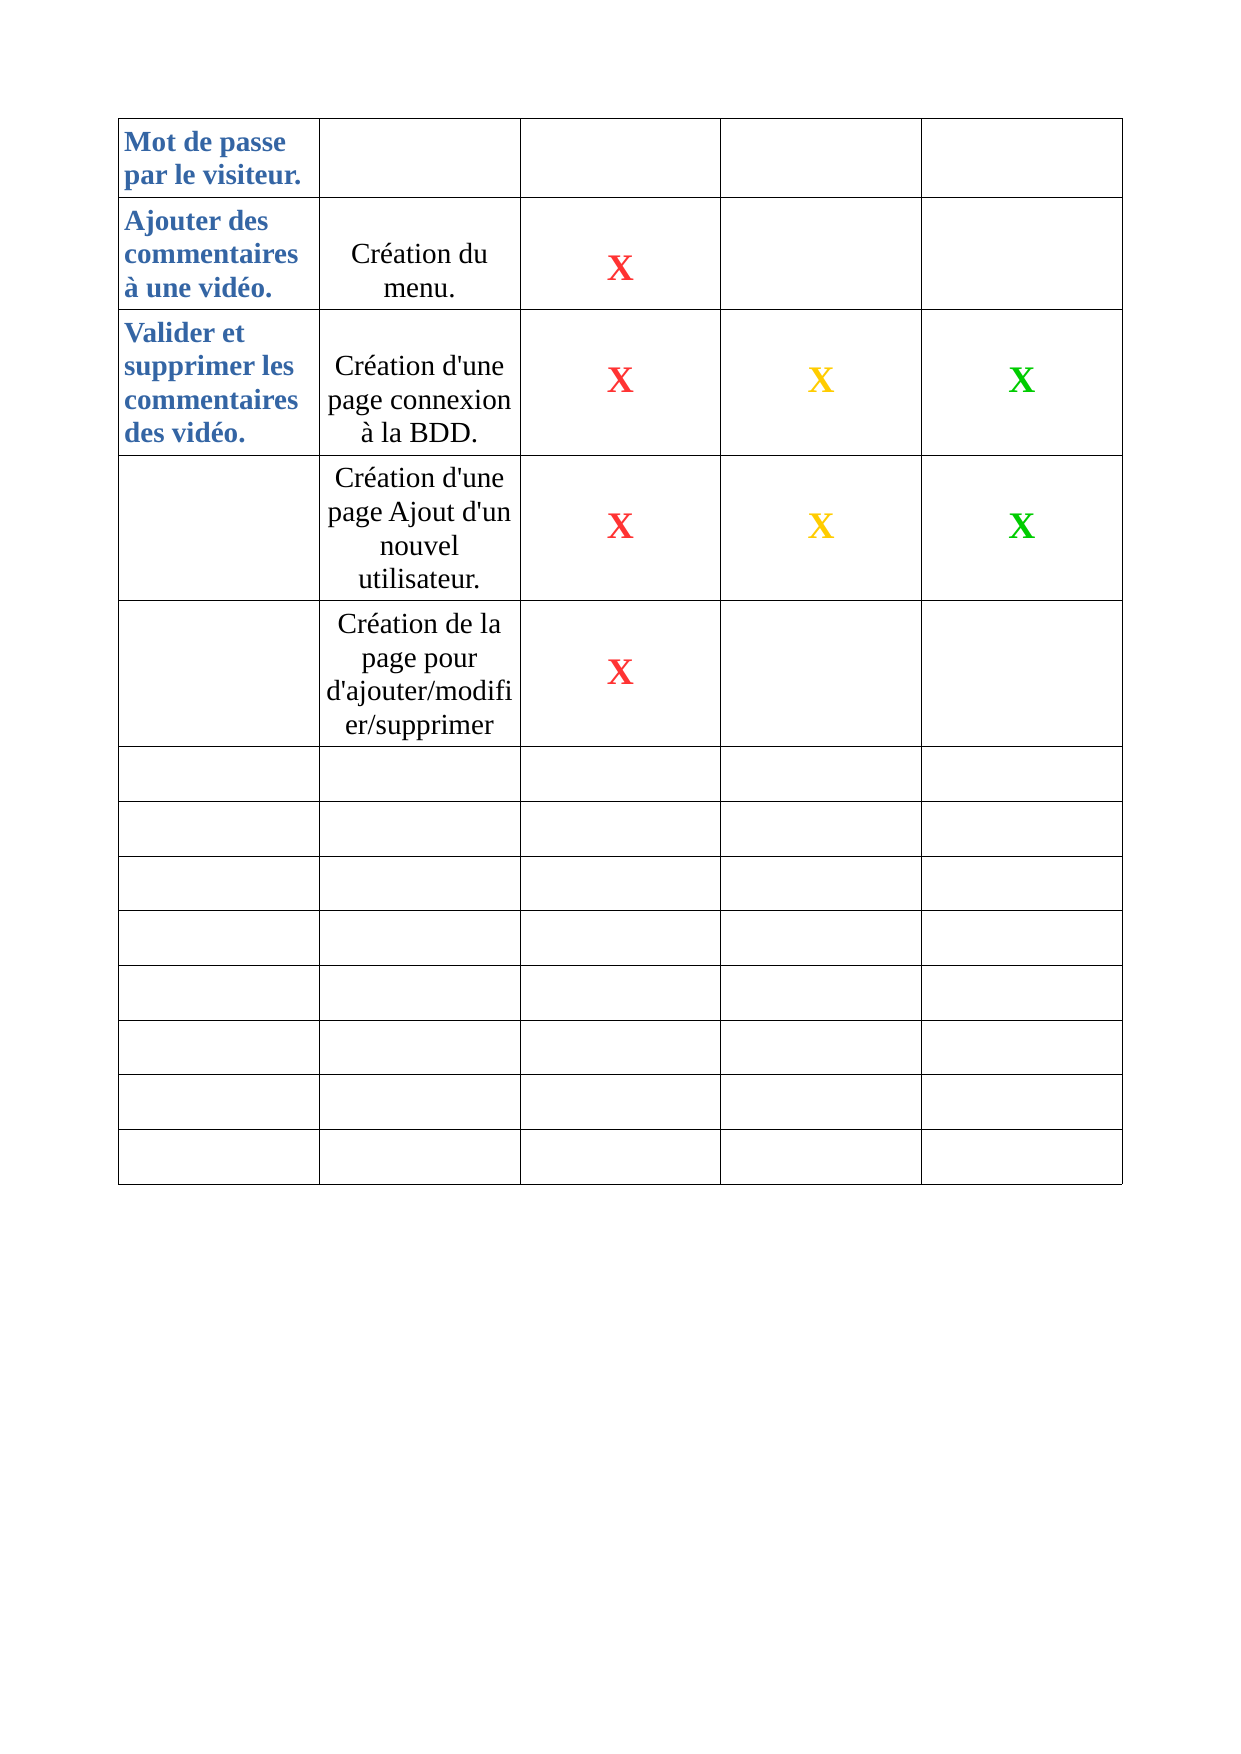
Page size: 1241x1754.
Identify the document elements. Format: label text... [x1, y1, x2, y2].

table_cell [119, 601, 319, 746]
table_cell [320, 857, 520, 910]
table_cell [119, 857, 319, 910]
table_cell X [521, 456, 720, 600]
table_cell X [721, 456, 921, 600]
table_cell [922, 1021, 1122, 1074]
table_cell [521, 747, 720, 801]
table_cell [320, 1075, 520, 1129]
table_cell X [922, 310, 1122, 455]
table_cell [521, 1021, 720, 1074]
table_cell X [521, 198, 720, 309]
table_cell [721, 601, 921, 746]
table_cell [721, 911, 921, 965]
table_cell [119, 1130, 319, 1184]
table_cell [521, 1075, 720, 1129]
table_cell [521, 1130, 720, 1184]
table_cell [922, 119, 1122, 197]
table_cell [721, 198, 921, 309]
table_cell [521, 802, 720, 856]
table_cell [721, 1130, 921, 1184]
table_cell [922, 601, 1122, 746]
table_cell [119, 1021, 319, 1074]
table_cell [521, 857, 720, 910]
table_cell [721, 1075, 921, 1129]
table_cell [721, 966, 921, 1019]
table_cell [922, 857, 1122, 910]
table_cell Valider et supprimer les commentaires des vidéo. [119, 310, 319, 455]
table_cell [521, 966, 720, 1019]
table_cell Création du menu. [320, 198, 520, 309]
table_cell Création d'une page connexion à la BDD. [320, 310, 520, 455]
table_cell [922, 747, 1122, 801]
table_cell [922, 198, 1122, 309]
table_cell Ajouter des commentaires à une vidéo. [119, 198, 319, 309]
table_cell X [521, 310, 720, 455]
table_cell [922, 1075, 1122, 1129]
table_cell [320, 1130, 520, 1184]
table_cell [521, 119, 720, 197]
table_cell Création d'une page Ajout d'un nouvel utilisateur. [320, 456, 520, 600]
table_cell [119, 747, 319, 801]
table_cell [119, 802, 319, 856]
table_cell [119, 456, 319, 600]
table_cell [320, 119, 520, 197]
table_cell [721, 857, 921, 910]
table_cell [721, 119, 921, 197]
table_cell [320, 911, 520, 965]
table_cell [119, 911, 319, 965]
table_cell [320, 747, 520, 801]
table_cell [521, 911, 720, 965]
table_cell [119, 1075, 319, 1129]
table_cell Mot de passe par le visiteur. [119, 119, 319, 197]
table_cell [320, 802, 520, 856]
table_cell Création de la page pour d'ajouter/modifier/supprimer [320, 601, 520, 746]
table_cell [721, 802, 921, 856]
table_cell [922, 911, 1122, 965]
table_cell [320, 1021, 520, 1074]
table_cell [721, 747, 921, 801]
table_cell X [721, 310, 921, 455]
table_cell [721, 1021, 921, 1074]
table_cell [922, 802, 1122, 856]
table_cell X [922, 456, 1122, 600]
table_cell [320, 966, 520, 1019]
table_cell X [521, 601, 720, 746]
table_cell [922, 966, 1122, 1019]
table_cell [119, 966, 319, 1019]
table_cell [922, 1130, 1122, 1184]
